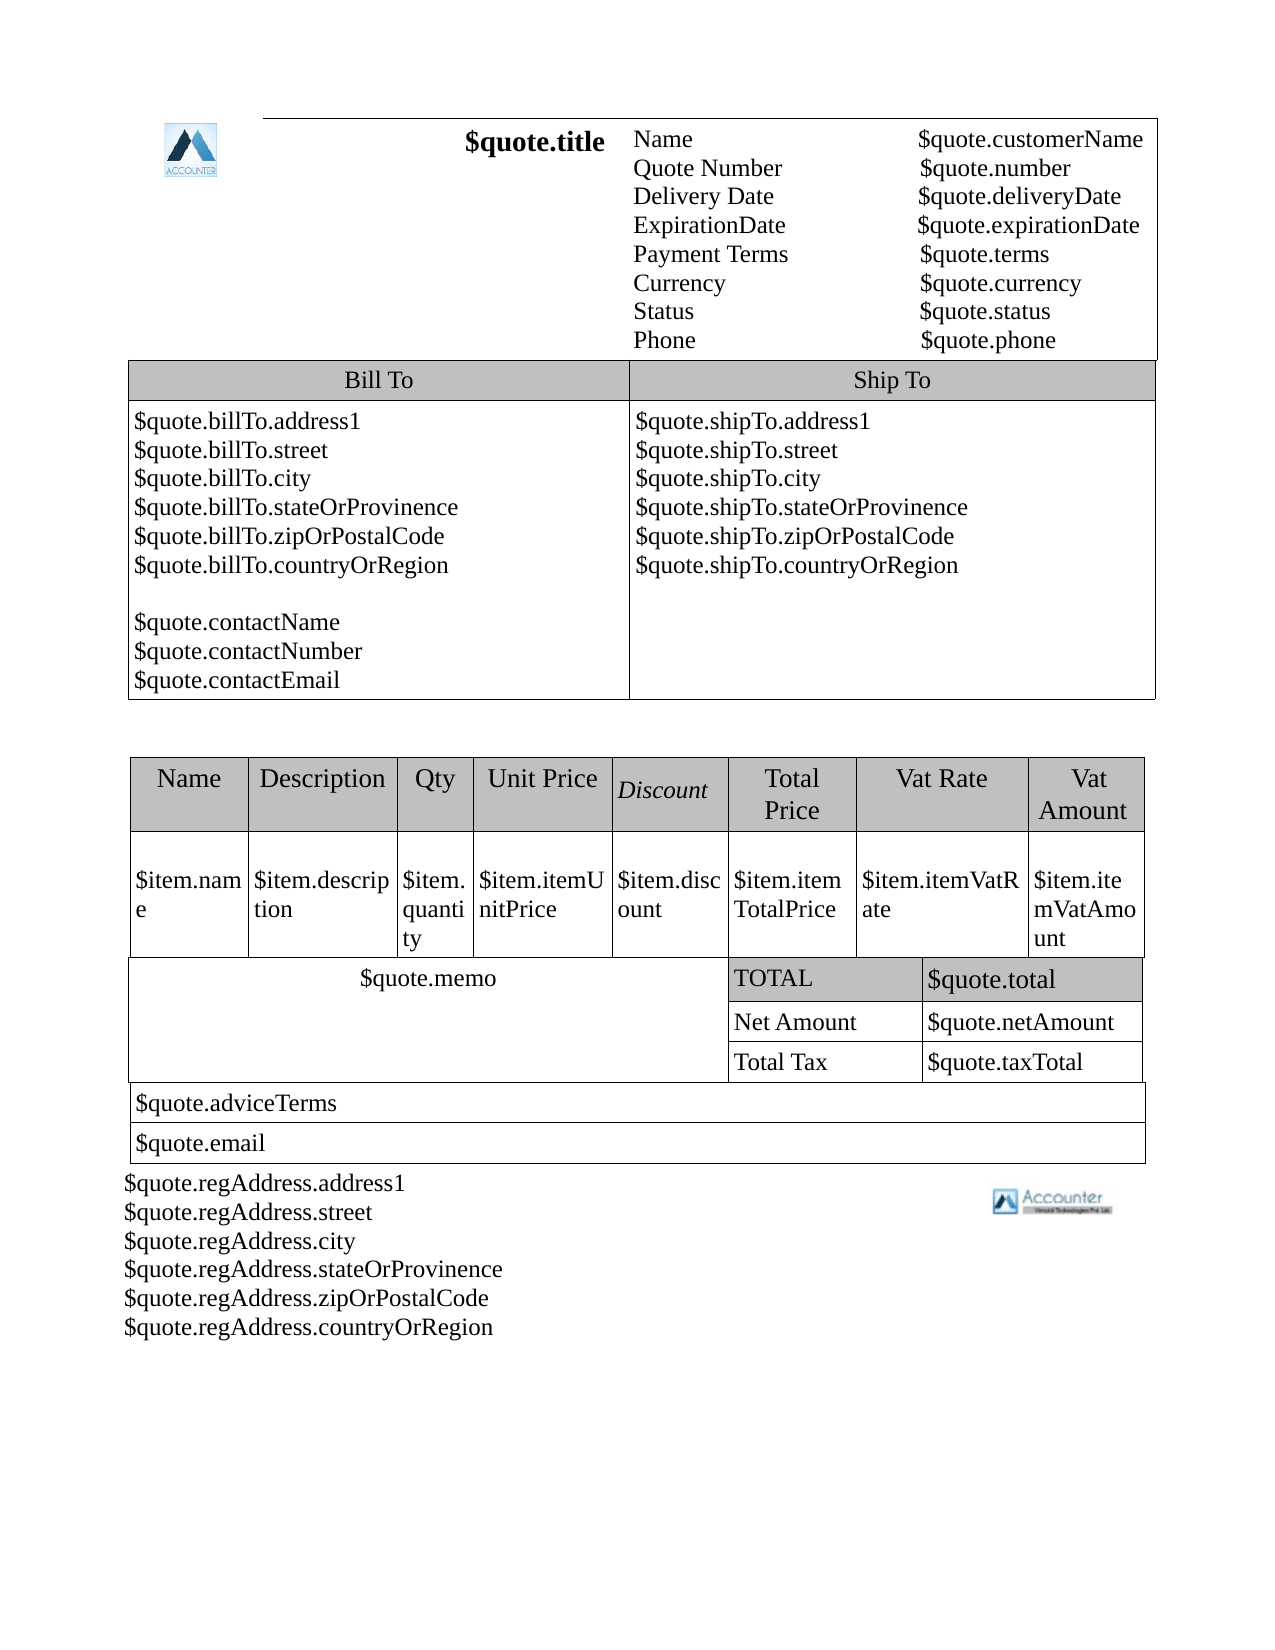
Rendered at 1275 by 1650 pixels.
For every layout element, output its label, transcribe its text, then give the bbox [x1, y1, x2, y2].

table_header Discount [613, 758, 728, 831]
table_cell $quote.netAmount [923, 1002, 1142, 1041]
table_cell $item.itemTotalPrice [729, 832, 856, 957]
table_header TOTAL [729, 958, 922, 1001]
table_header $quote.regAddress.address1 $quote.regAddress.street $quote.regAddress.city $quote.regAddress.stateOrProvinence $quote.regAddress.zipOrPostalCode $quote.regAddress.countryOrRegion [118, 1163, 902, 1346]
table_header Name $quote.customerName Quote Number $quote.number Delivery Date $quote.deliveryDate ExpirationDate $quote.expirationDate Payment Terms $quote.terms Currency $quote.currency Status $quote.status Phone $quote.phone [628, 119, 1157, 360]
table_header [903, 1163, 1157, 1346]
picture [987, 1178, 1119, 1227]
table_header Qty [398, 758, 473, 831]
table_cell $item.description [249, 832, 397, 957]
table_cell $item.itemVatAmount [1029, 832, 1144, 957]
table_header $quote.adviceTerms [131, 1083, 1145, 1122]
table_header Description [249, 758, 397, 831]
table_cell $item.itemVatRate [857, 832, 1028, 957]
table_cell $item.quantity [398, 832, 473, 957]
table_cell Net Amount [729, 1002, 922, 1041]
table_header $quote.memo [129, 958, 728, 1082]
table_cell $item.discount [613, 832, 728, 957]
table_cell $quote.email [131, 1123, 1145, 1162]
table_header Ship To [630, 361, 1155, 400]
table_header Vat Amount [1029, 758, 1144, 831]
table_header $quote.title [263, 119, 627, 360]
table_header Name [131, 758, 248, 831]
table_header Unit Price [474, 758, 612, 831]
table_cell $item.name [131, 832, 248, 957]
table_header Total Price [729, 758, 856, 831]
table_cell Total Tax [729, 1042, 922, 1082]
table_header Bill To [129, 361, 629, 400]
picture [164, 123, 217, 177]
table_cell $quote.taxTotal [923, 1042, 1142, 1082]
table_header Vat Rate [857, 758, 1028, 831]
table_header $quote.total [923, 958, 1142, 1001]
table_header [118, 118, 263, 360]
table_cell $quote.shipTo.address1 $quote.shipTo.street $quote.shipTo.city $quote.shipTo.stateOrProvinence $quote.shipTo.zipOrPostalCode $quote.shipTo.countryOrRegion [630, 401, 1155, 699]
table_cell $item.itemUnitPrice [474, 832, 612, 957]
table_cell $quote.billTo.address1 $quote.billTo.street $quote.billTo.city $quote.billTo.stateOrProvinence $quote.billTo.zipOrPostalCode $quote.billTo.countryOrRegion $quote.contactName $quote.contactNumber $quote.contactEmail [129, 401, 629, 699]
